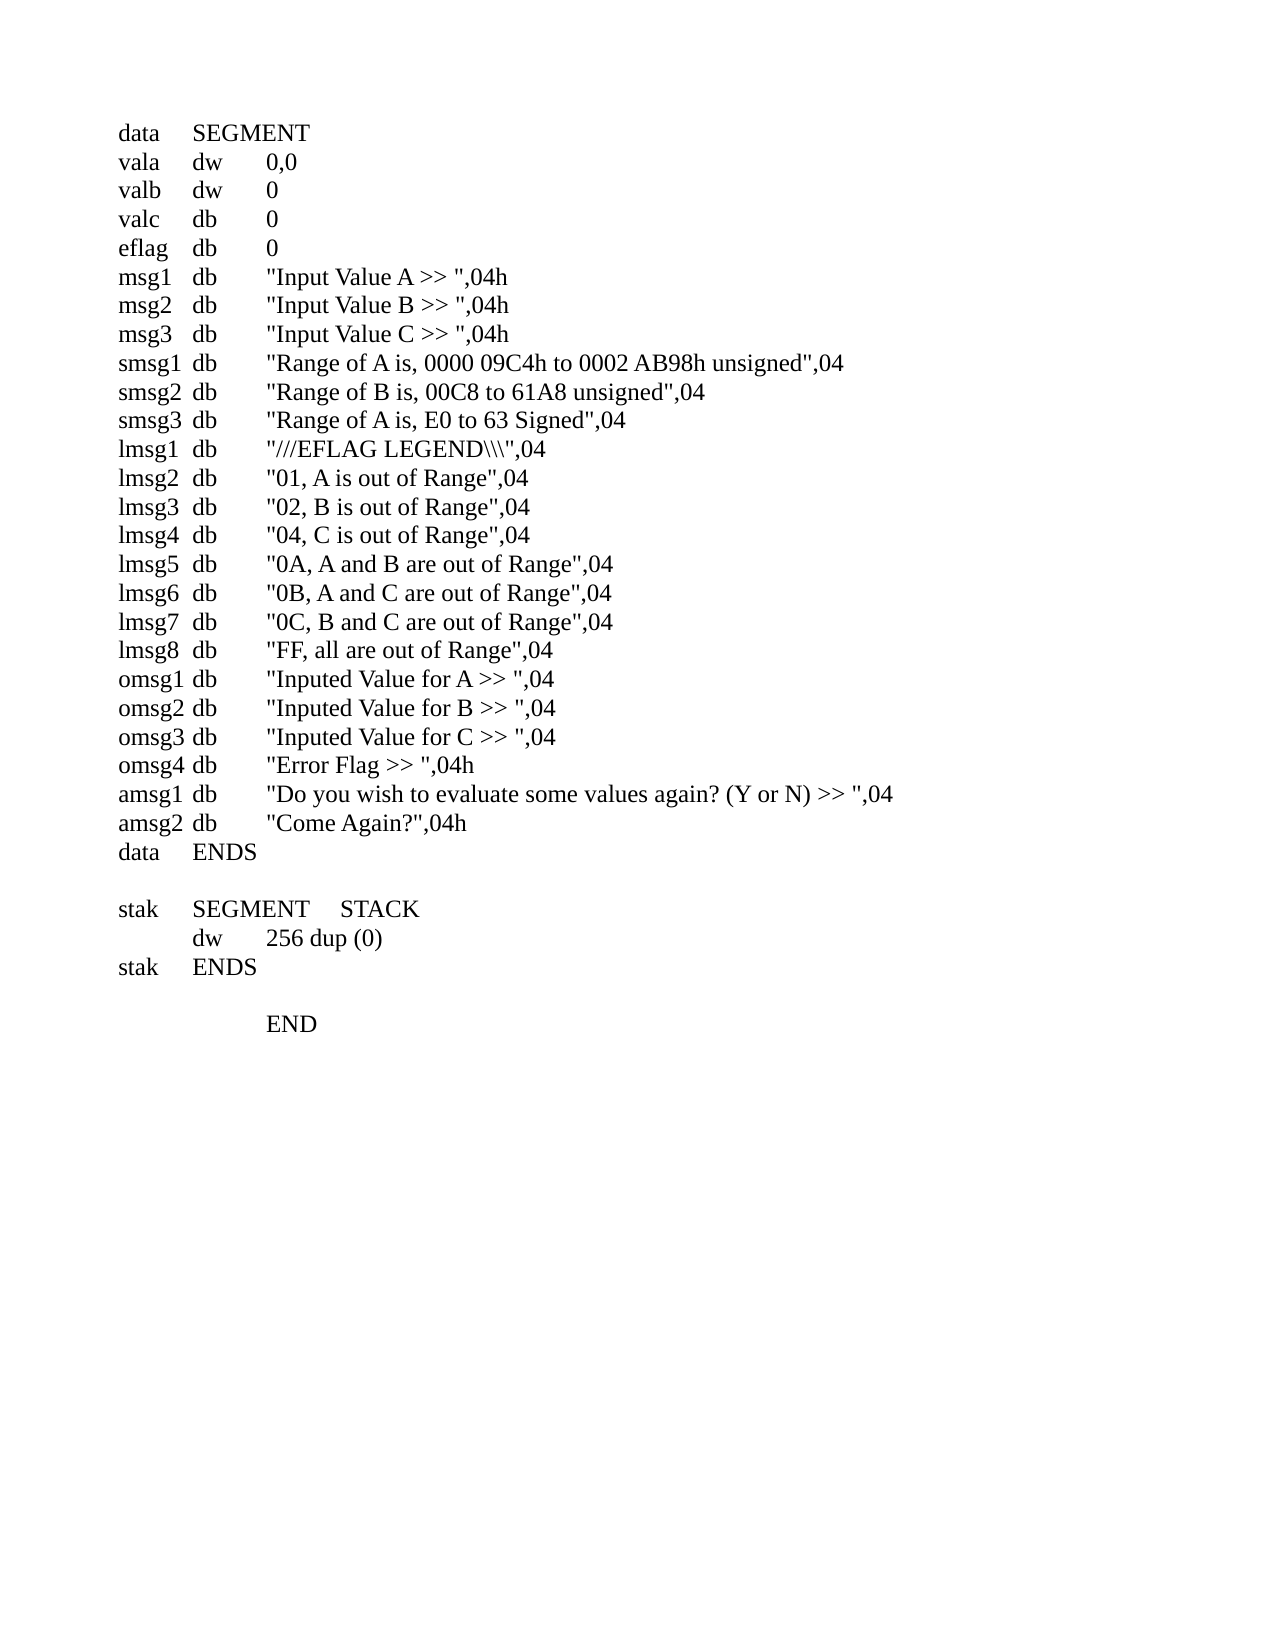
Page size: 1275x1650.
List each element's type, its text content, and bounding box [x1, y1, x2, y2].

text lmsg2 db "01, A is out of Range",04 [118, 463, 1157, 492]
text dw 256 dup (0) [118, 923, 1157, 952]
text valb dw 0 [118, 176, 1157, 204]
text msg1 db "Input Value A >> ",04h [118, 262, 1157, 291]
text lmsg3 db "02, B is out of Range",04 [118, 492, 1157, 521]
text lmsg1 db "///EFLAG LEGEND\\\",04 [118, 434, 1157, 463]
text lmsg6 db "0B, A and C are out of Range",04 [118, 578, 1157, 607]
text vala dw 0,0 [118, 147, 1157, 176]
text data ENDS [118, 837, 1157, 866]
text smsg1 db "Range of A is, 0000 09C4h to 0002 AB98h unsigned",04 [118, 348, 1157, 377]
text smsg2 db "Range of B is, 00C8 to 61A8 unsigned",04 [118, 377, 1157, 406]
text omsg2 db "Inputed Value for B >> ",04 [118, 693, 1157, 722]
text lmsg8 db "FF, all are out of Range",04 [118, 636, 1157, 664]
text omsg1 db "Inputed Value for A >> ",04 [118, 664, 1157, 693]
text smsg3 db "Range of A is, E0 to 63 Signed",04 [118, 406, 1157, 434]
text msg2 db "Input Value B >> ",04h [118, 291, 1157, 319]
text data SEGMENT [118, 118, 1157, 147]
text lmsg5 db "0A, A and B are out of Range",04 [118, 549, 1157, 578]
text lmsg4 db "04, C is out of Range",04 [118, 521, 1157, 549]
text msg3 db "Input Value C >> ",04h [118, 319, 1157, 348]
text amsg1 db "Do you wish to evaluate some values again? (Y or N) >> ",04 [118, 779, 1157, 808]
text stak SEGMENT STACK [118, 894, 1157, 923]
text END [118, 1009, 1157, 1038]
text eflag db 0 [118, 233, 1157, 262]
text valc db 0 [118, 204, 1157, 233]
text lmsg7 db "0C, B and C are out of Range",04 [118, 607, 1157, 636]
text stak ENDS [118, 952, 1157, 981]
text omsg4 db "Error Flag >> ",04h [118, 751, 1157, 779]
text omsg3 db "Inputed Value for C >> ",04 [118, 722, 1157, 751]
text amsg2 db "Come Again?",04h [118, 808, 1157, 837]
